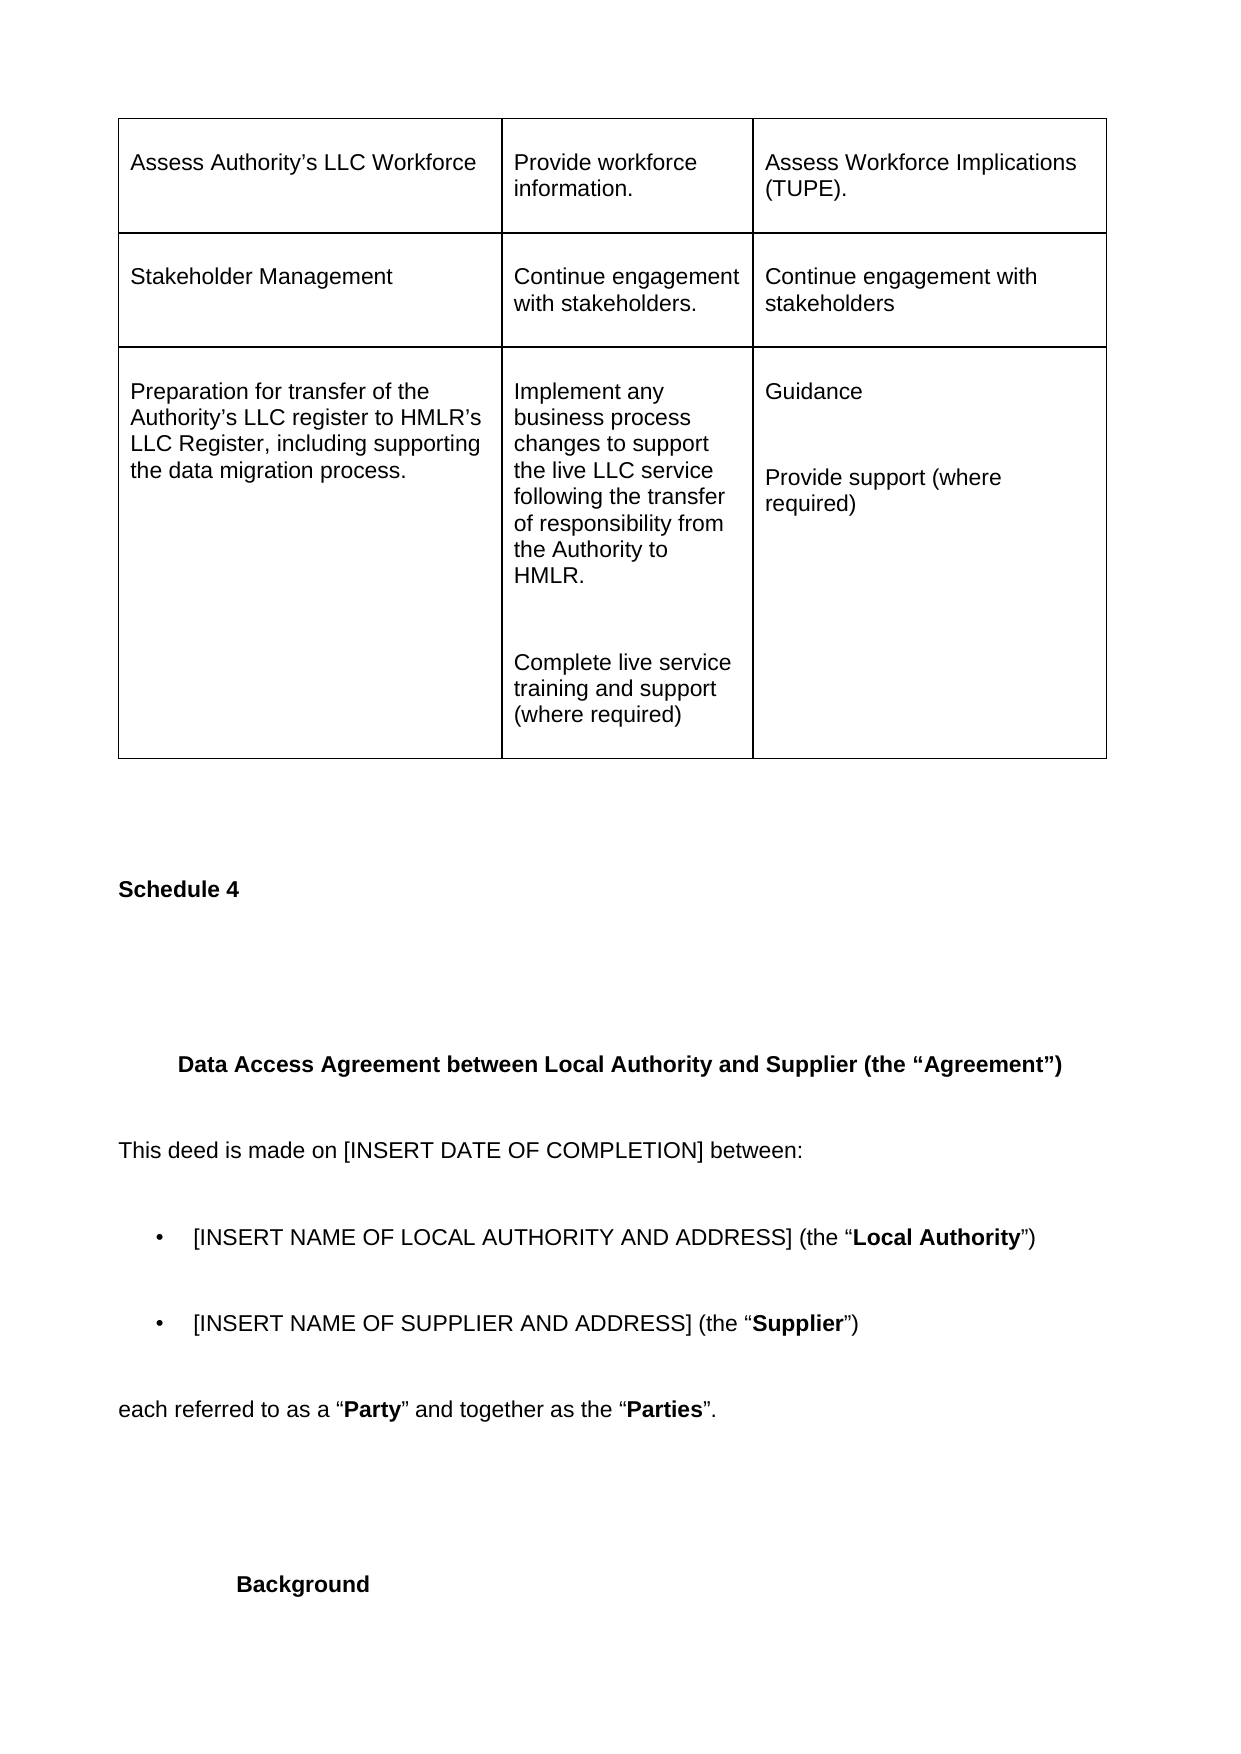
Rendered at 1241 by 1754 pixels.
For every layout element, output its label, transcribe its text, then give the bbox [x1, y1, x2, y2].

text Schedule 4 [118, 876, 1122, 903]
text This deed is made on [INSERT DATE OF COMPLETION] between: [118, 1137, 1122, 1163]
table_cell Guidance Provide support (where required) [754, 348, 1106, 758]
table_cell Provide workforce information. [503, 119, 752, 232]
list [INSERT NAME OF SUPPLIER AND ADDRESS] (the “Supplier”) [156, 1310, 1122, 1336]
list [INSERT NAME OF LOCAL AUTHORITY AND ADDRESS] (the “Local Authority”) [156, 1223, 1122, 1250]
table_cell Stakeholder Management [119, 234, 501, 346]
table_cell Continue engagement with stakeholders [754, 234, 1106, 346]
table_cell Assess Authority’s LLC Workforce [119, 119, 501, 232]
table_cell Assess Workforce Implications (TUPE). [754, 119, 1106, 232]
table_cell Continue engagement with stakeholders. [503, 234, 752, 346]
table_cell Preparation for transfer of the Authority’s LLC register to HMLR’s LLC Register, including supporting the data migration process. [119, 348, 501, 758]
text Background [118, 1571, 1122, 1597]
text Data Access Agreement between Local Authority and Supplier (the “Agreement”) [118, 1051, 1122, 1077]
table_cell Implement any business process changes to support the live LLC service following the transfer of responsibility from the Authority to HMLR. Complete live service training and support (where required) [503, 348, 752, 758]
text each referred to as a “Party” and together as the “Parties”. [118, 1396, 1122, 1423]
